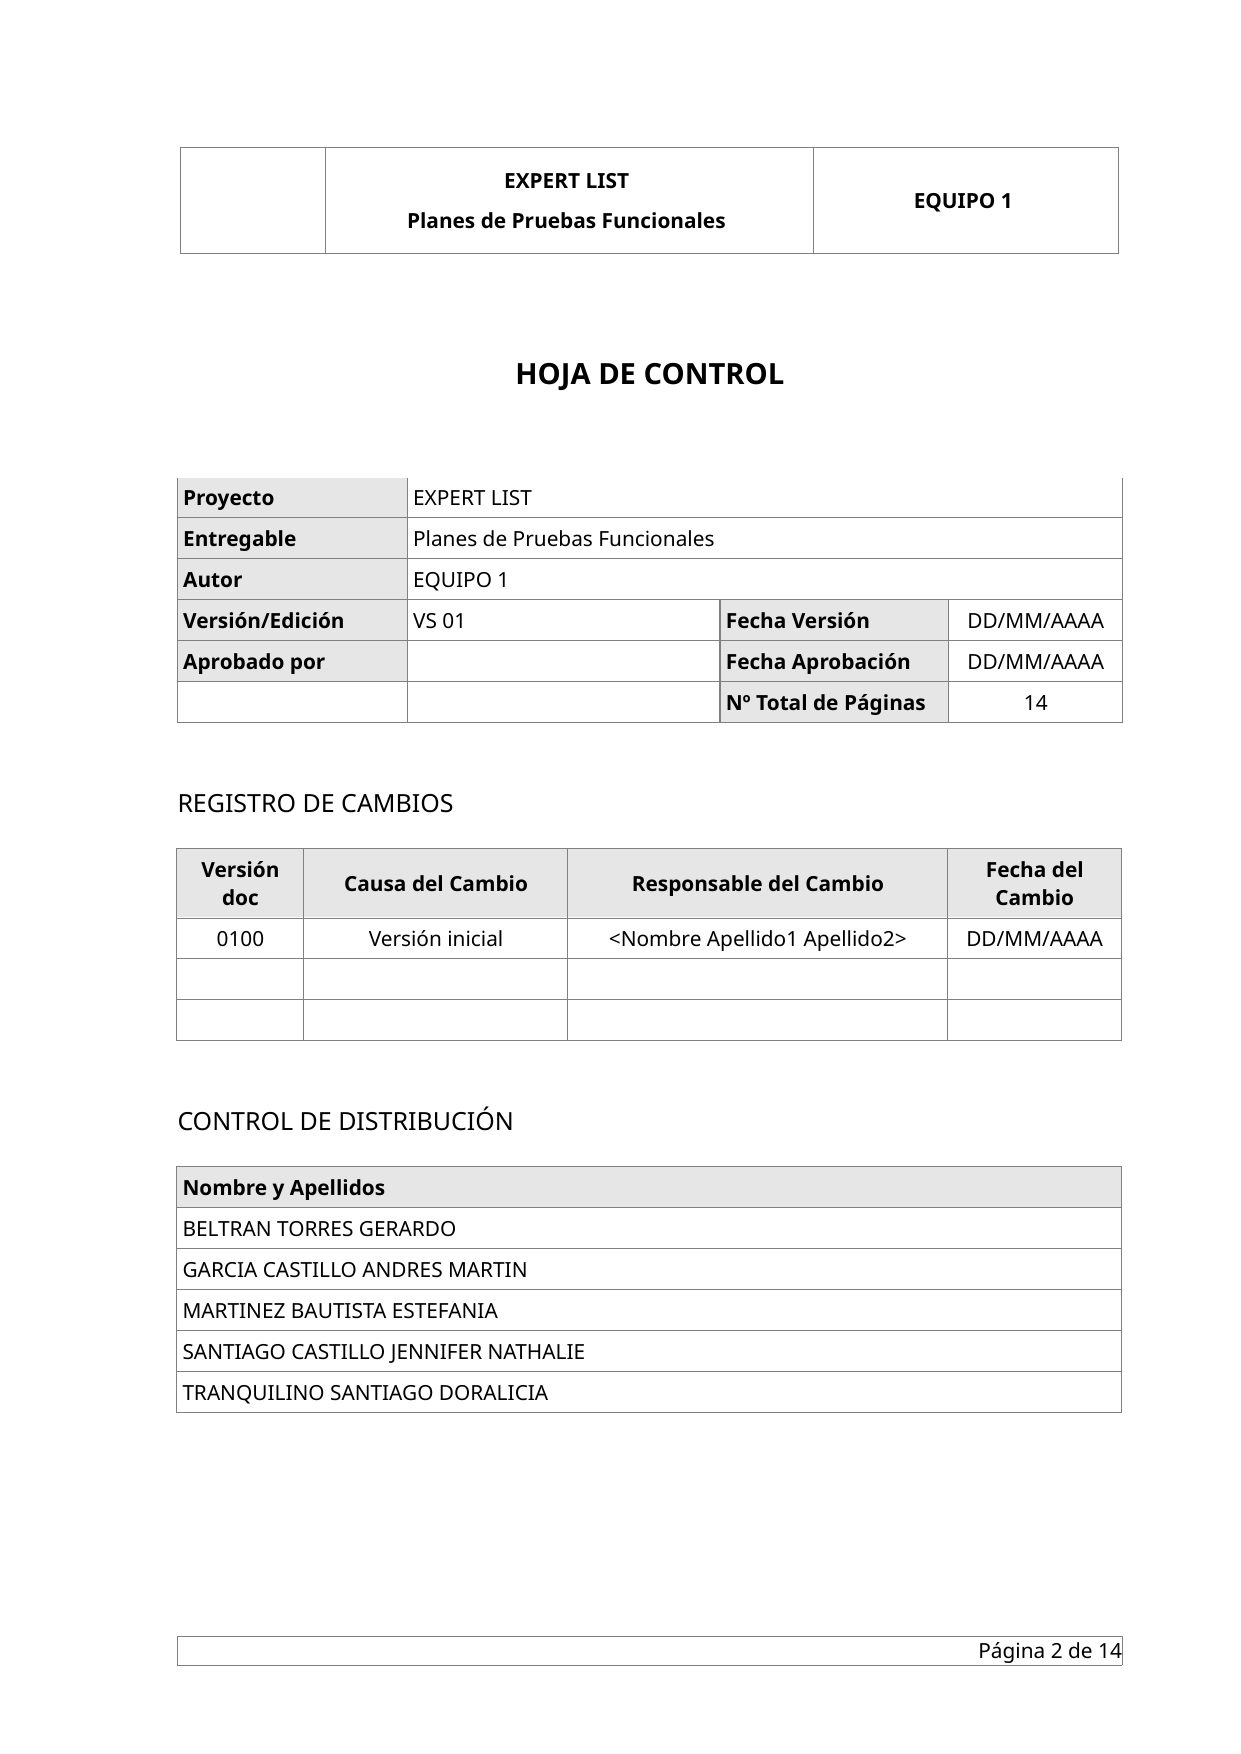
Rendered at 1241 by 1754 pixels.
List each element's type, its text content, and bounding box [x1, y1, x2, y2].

text REGISTRO DE CAMBIOS [177, 786, 1122, 819]
table_cell EQUIPO 1 [408, 559, 1122, 599]
table_cell Fecha Aprobación [721, 641, 948, 681]
table_header Responsable del Cambio [568, 849, 947, 917]
table_header Versión doc [177, 849, 303, 917]
table_cell Versión inicial [304, 919, 567, 958]
table_cell TRANQUILINO SANTIAGO DORALICIA [177, 1372, 1121, 1412]
table_cell SANTIAGO CASTILLO JENNIFER NATHALIE [177, 1331, 1121, 1371]
table_cell GARCIA CASTILLO ANDRES MARTIN [177, 1249, 1121, 1289]
table_cell Versión/Edición [178, 600, 407, 640]
table_cell [178, 682, 407, 722]
table_cell [408, 641, 719, 681]
table_cell <Nombre Apellido1 Apellido2> [568, 919, 947, 958]
table_header Nombre y Apellidos [177, 1167, 1121, 1207]
table_cell 10 [949, 682, 1122, 722]
text CONTROL DE DISTRIBUCIÓN [177, 1104, 1122, 1138]
table_cell [177, 1000, 303, 1040]
table_header EXPERT LIST [408, 478, 1122, 517]
table_cell Autor [178, 559, 407, 599]
text HOJA DE CONTROL [177, 353, 1122, 393]
table_cell [568, 959, 947, 999]
table_cell [177, 959, 303, 999]
table_cell BELTRAN TORRES GERARDO [177, 1208, 1121, 1248]
table_cell Planes de Pruebas Funcionales [408, 518, 1122, 558]
table_cell [568, 1000, 947, 1040]
table_cell [948, 1000, 1121, 1040]
table_cell MARTINEZ BAUTISTA ESTEFANIA [177, 1290, 1121, 1330]
table_header Causa del Cambio [304, 849, 567, 917]
table_cell 0100 [177, 919, 303, 958]
table_cell Entregable [178, 518, 407, 558]
table_cell [408, 682, 719, 722]
table_header Proyecto [178, 478, 407, 517]
table_cell Fecha Versión [721, 600, 948, 640]
table_cell [304, 1000, 567, 1040]
table_cell DD/MM/AAAA [949, 600, 1122, 640]
table_cell [948, 959, 1121, 999]
table_cell Nº Total de Páginas [721, 682, 948, 722]
table_cell [304, 959, 567, 999]
table_cell DD/MM/AAAA [948, 919, 1121, 958]
table_header Fecha del Cambio [948, 849, 1121, 917]
table_cell DD/MM/AAAA [949, 641, 1122, 681]
table_cell VS 01 [408, 600, 719, 640]
table_cell Aprobado por [178, 641, 407, 681]
